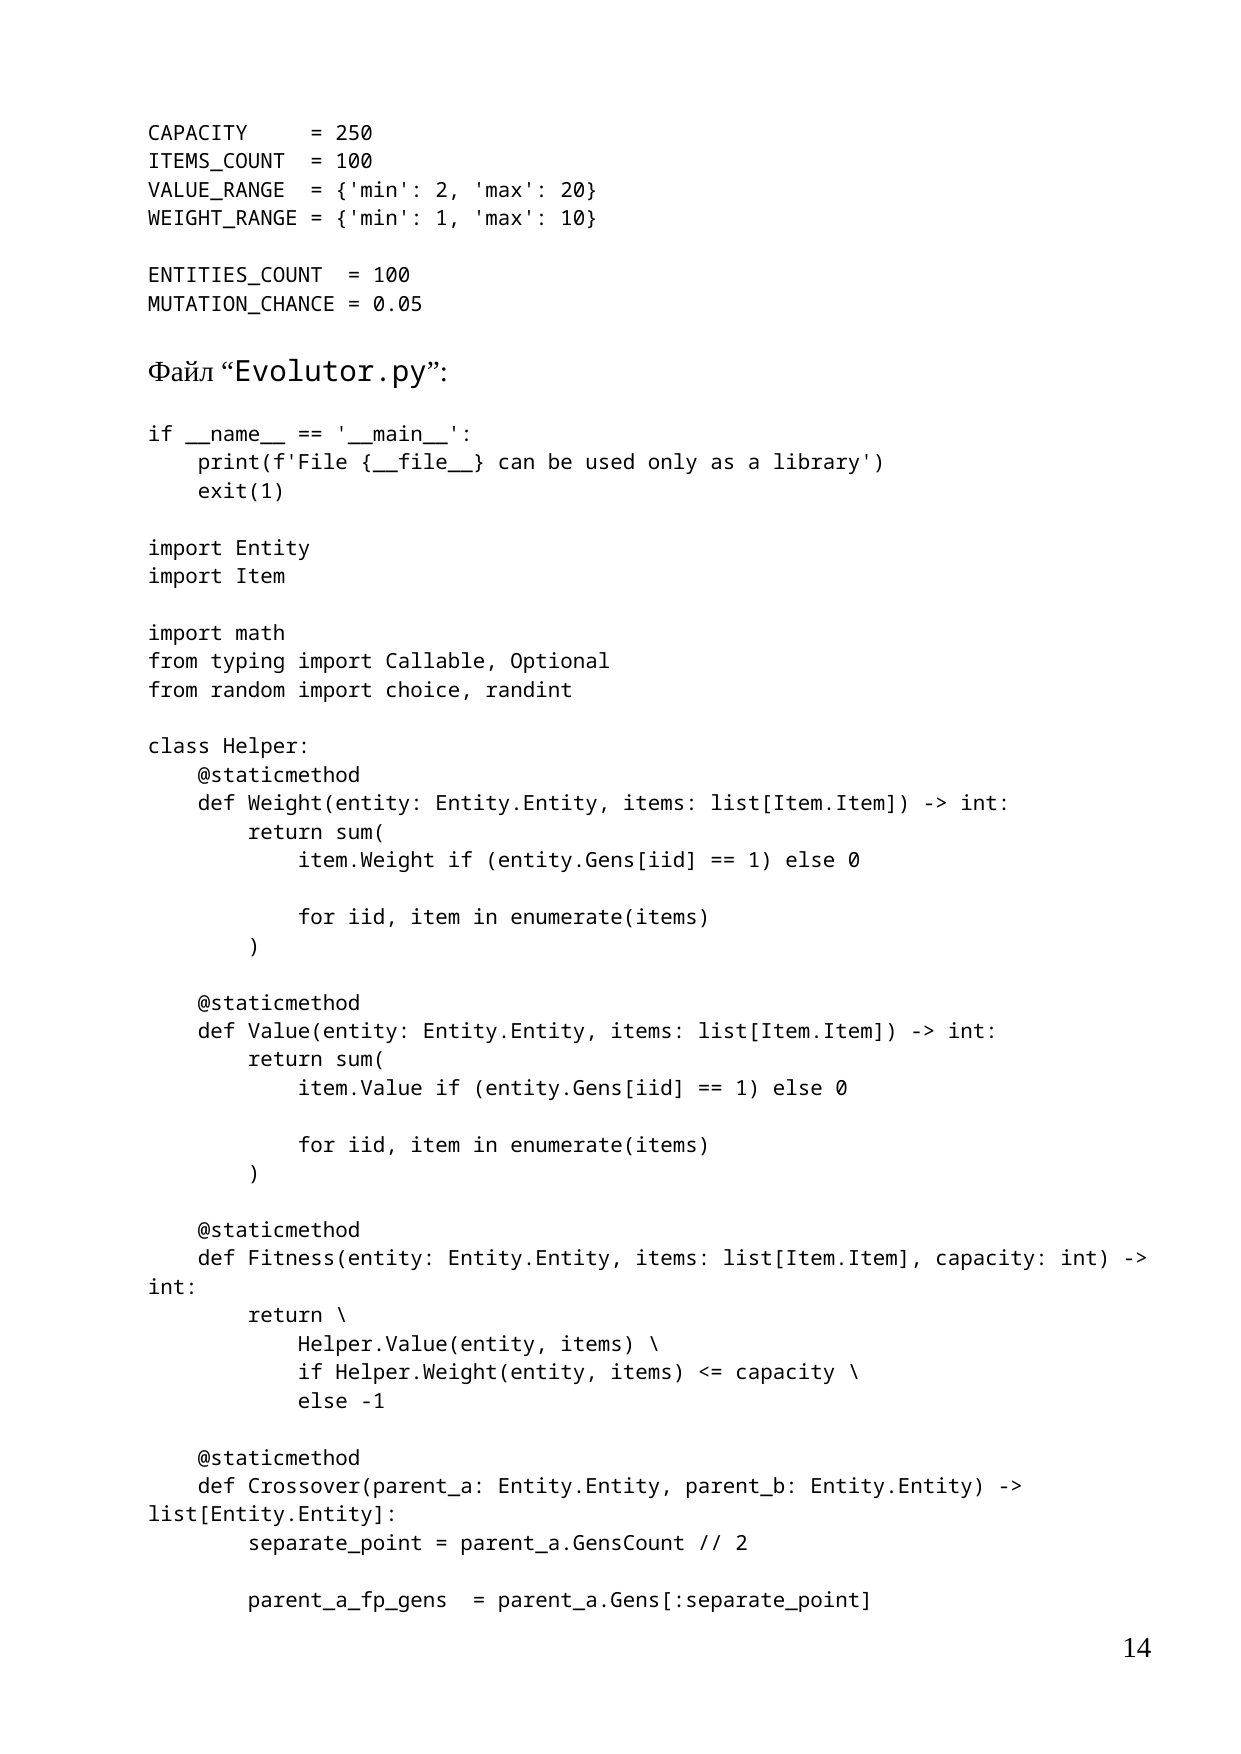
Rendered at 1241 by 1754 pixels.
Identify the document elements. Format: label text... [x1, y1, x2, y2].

text ITEMS_COUNT = 100 [148, 147, 1152, 175]
text VALUE_RANGE = {'min': 2, 'max': 20} [148, 175, 1152, 203]
text for iid, item in enumerate(items) [148, 1130, 1152, 1158]
text @staticmethod [148, 1443, 1152, 1471]
text Helper.Value(entity, items) \ [148, 1329, 1152, 1357]
text if Helper.Weight(entity, items) <= capacity \ [148, 1357, 1152, 1386]
text import Item [148, 561, 1152, 589]
text return sum( [148, 817, 1152, 845]
text def Fitness(entity: Entity.Entity, items: list[Item.Item], capacity: int) -> int: [148, 1243, 1152, 1300]
text from random import choice, randint [148, 675, 1152, 703]
text @staticmethod [148, 760, 1152, 788]
text class Helper: [148, 732, 1152, 760]
text separate_point = parent_a.GensCount // 2 [148, 1528, 1152, 1556]
text def Weight(entity: Entity.Entity, items: list[Item.Item]) -> int: [148, 788, 1152, 817]
text import math [148, 618, 1152, 646]
text return sum( [148, 1044, 1152, 1073]
text ) [148, 931, 1152, 959]
text ) [148, 1158, 1152, 1187]
text ENTITIES_COUNT = 100 [148, 260, 1152, 289]
text for iid, item in enumerate(items) [148, 902, 1152, 931]
text print(f'File {__file__} can be used only as a library') [148, 447, 1152, 476]
text Файл “Evolutor.py”: [148, 351, 1152, 390]
text item.Weight if (entity.Gens[iid] == 1) else 0 [148, 845, 1152, 874]
text def Value(entity: Entity.Entity, items: list[Item.Item]) -> int: [148, 1016, 1152, 1044]
text return \ [148, 1300, 1152, 1329]
text item.Value if (entity.Gens[iid] == 1) else 0 [148, 1073, 1152, 1101]
text CAPACITY = 250 [148, 118, 1152, 147]
text exit(1) [148, 476, 1152, 504]
text WEIGHT_RANGE = {'min': 1, 'max': 10} [148, 203, 1152, 232]
text else -1 [148, 1386, 1152, 1414]
text MUTATION_CHANCE = 0.05 [148, 289, 1152, 317]
text parent_a_fp_gens = parent_a.Gens[:separate_point] [148, 1585, 1152, 1613]
text if __name__ == '__main__': [148, 419, 1152, 447]
text @staticmethod [148, 1215, 1152, 1243]
text @staticmethod [148, 988, 1152, 1016]
text from typing import Callable, Optional [148, 646, 1152, 675]
text def Crossover(parent_a: Entity.Entity, parent_b: Entity.Entity) -> list[Entity.Entity]: [148, 1471, 1152, 1528]
text import Entity [148, 533, 1152, 561]
